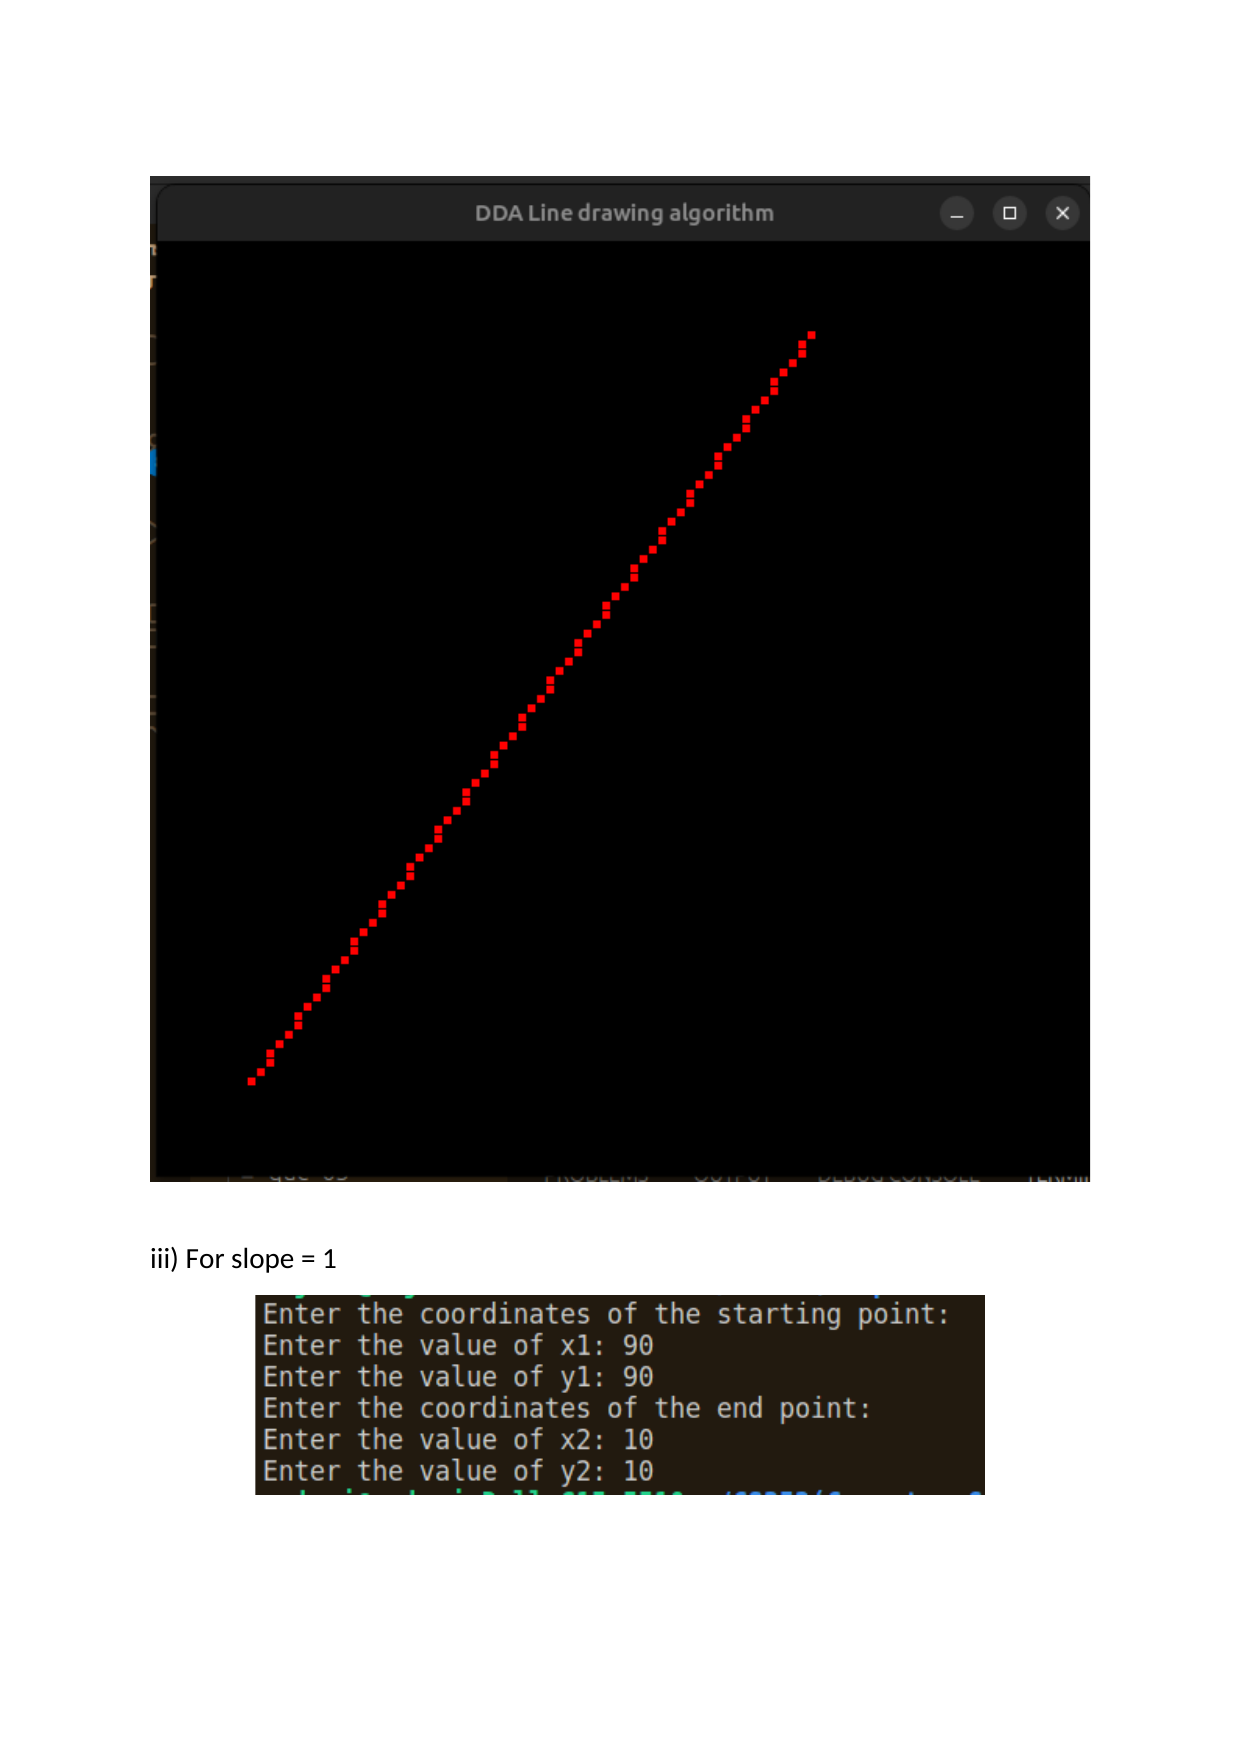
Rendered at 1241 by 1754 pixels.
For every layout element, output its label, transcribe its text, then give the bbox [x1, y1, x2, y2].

picture [150, 176, 1091, 1182]
picture [255, 1295, 985, 1495]
text iii) For slope = 1 [150, 1240, 1090, 1276]
